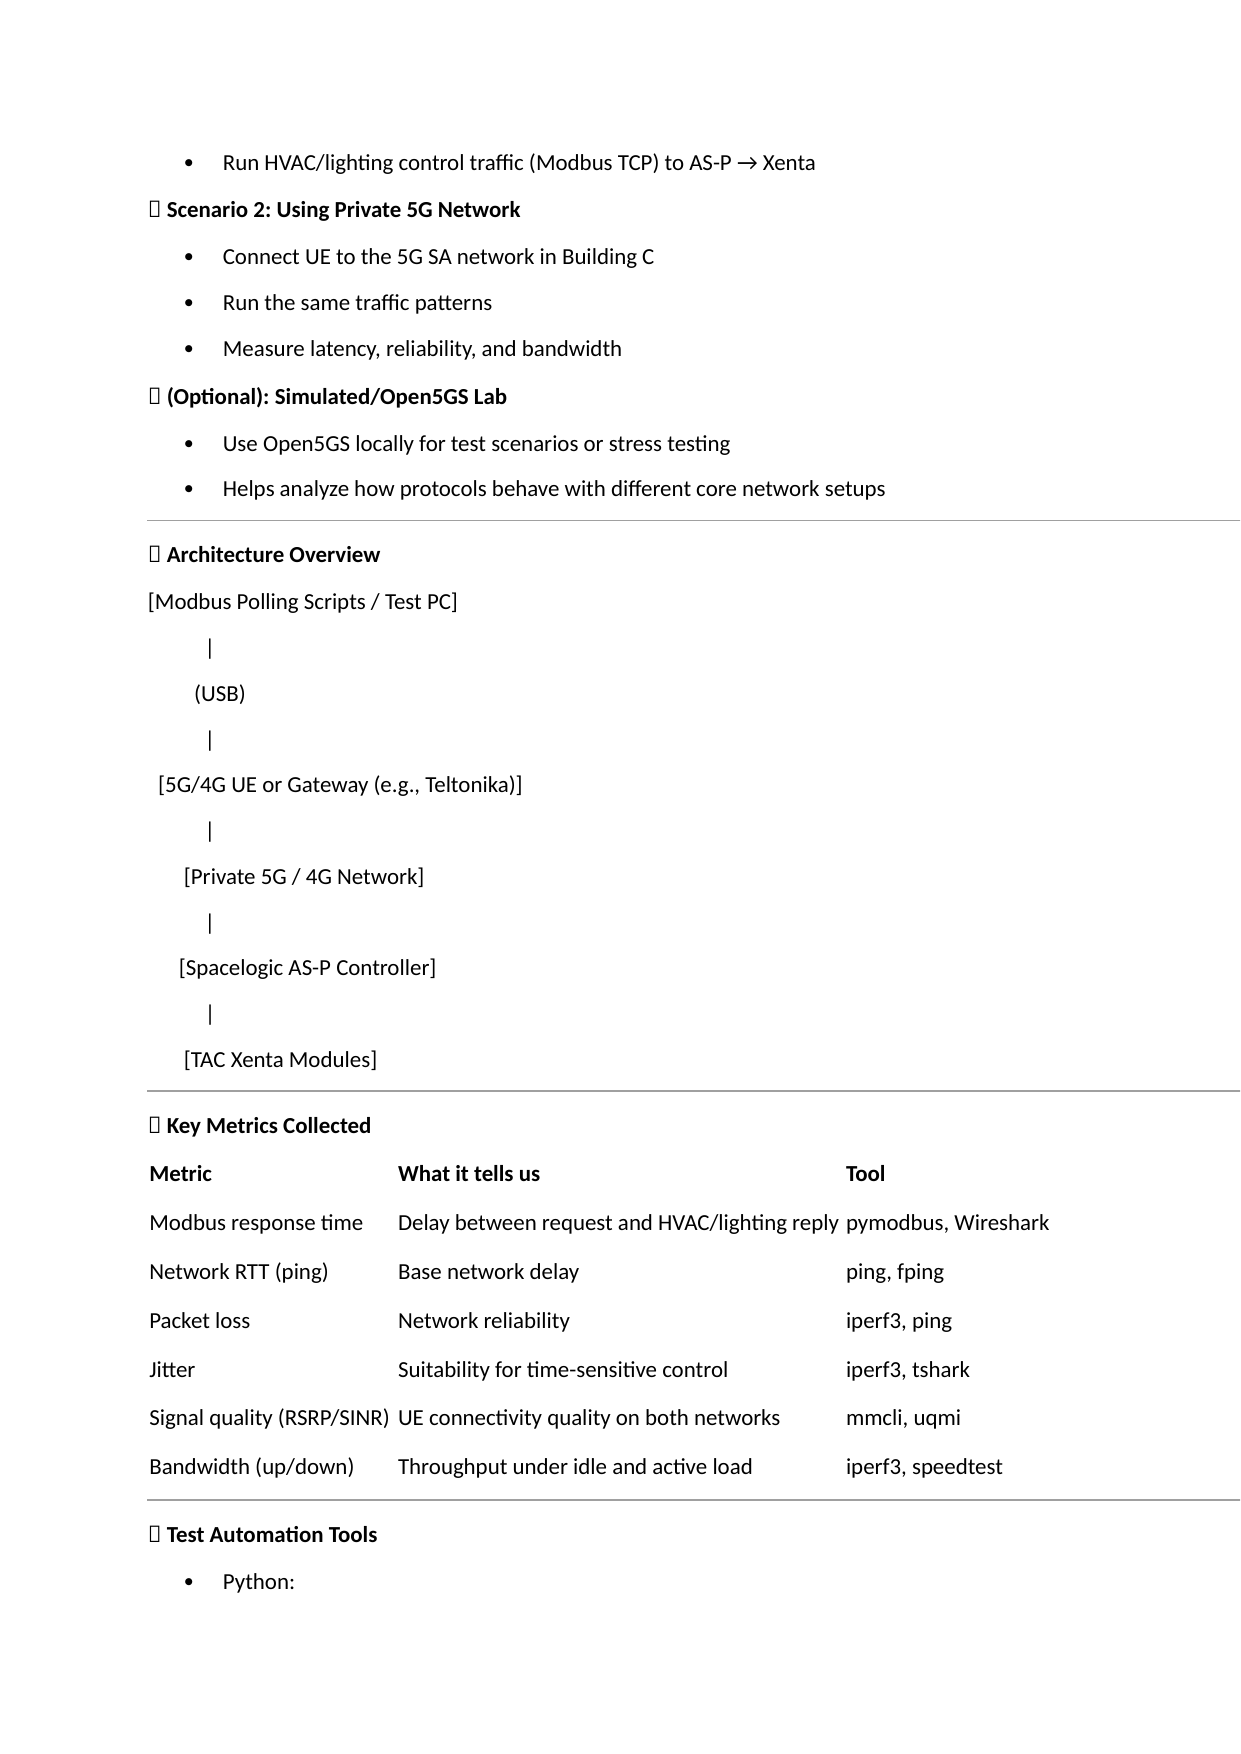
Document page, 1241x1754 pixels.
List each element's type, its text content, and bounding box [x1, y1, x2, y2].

text | [148, 725, 1093, 753]
table_cell Network reliability [396, 1304, 844, 1353]
table_header What it tells us [396, 1158, 844, 1207]
list Use Open5GS locally for test scenarios or stress testing [185, 429, 1093, 457]
text [TAC Xenta Modules] [148, 1045, 1093, 1073]
text | [148, 908, 1093, 936]
table_cell mmcli, uqmi [844, 1402, 1056, 1451]
text | [148, 816, 1093, 844]
table_cell iperf3, speedtest [844, 1451, 1056, 1499]
list Helps analyze how protocols behave with different core network setups [185, 474, 1093, 503]
text [Spacelogic AS-P Controller] [148, 953, 1093, 981]
table_cell ping, fping [844, 1255, 1056, 1304]
list Connect UE to the 5G SA network in Building C [185, 242, 1093, 271]
table_cell Packet loss [148, 1304, 396, 1353]
list Run the same traffic patterns [185, 288, 1093, 316]
text 🔹 (Optional): Simulated/Open5GS Lab [148, 380, 1093, 411]
table_cell Delay between request and HVAC/lighting reply [396, 1207, 844, 1255]
list Python: [185, 1567, 1093, 1595]
table_cell Jitter [148, 1353, 396, 1402]
table_cell iperf3, ping [844, 1304, 1056, 1353]
table_cell UE connectivity quality on both networks [396, 1402, 844, 1451]
table_cell Suitability for time-sensitive control [396, 1353, 844, 1402]
text 🧪 Test Automation Tools [148, 1518, 1093, 1549]
table_cell Bandwidth (up/down) [148, 1451, 396, 1499]
text | [148, 633, 1093, 661]
table_header Metric [148, 1158, 396, 1207]
list Measure latency, reliability, and bandwidth [185, 334, 1093, 362]
table_cell Base network delay [396, 1255, 844, 1304]
table_header Tool [844, 1158, 1056, 1207]
text 🔹 Scenario 2: Using Private 5G Network [148, 193, 1093, 224]
table_cell Signal quality (RSRP/SINR) [148, 1402, 396, 1451]
text 🧰 Architecture Overview [148, 538, 1093, 569]
text 📏 Key Metrics Collected [148, 1108, 1093, 1140]
table_cell Throughput under idle and active load [396, 1451, 844, 1499]
text | [148, 999, 1093, 1027]
table_cell pymodbus, Wireshark [844, 1207, 1056, 1255]
text (USB) [148, 679, 1093, 707]
table_cell Network RTT (ping) [148, 1255, 396, 1304]
list Run HVAC/lighting control traffic (Modbus TCP) to AS-P → Xenta [185, 148, 1093, 176]
text [5G/4G UE or Gateway (e.g., Teltonika)] [148, 770, 1093, 798]
text [Private 5G / 4G Network] [148, 862, 1093, 890]
table_cell iperf3, tshark [844, 1353, 1056, 1402]
table_cell Modbus response time [148, 1207, 396, 1255]
text [Modbus Polling Scripts / Test PC] [148, 587, 1093, 616]
